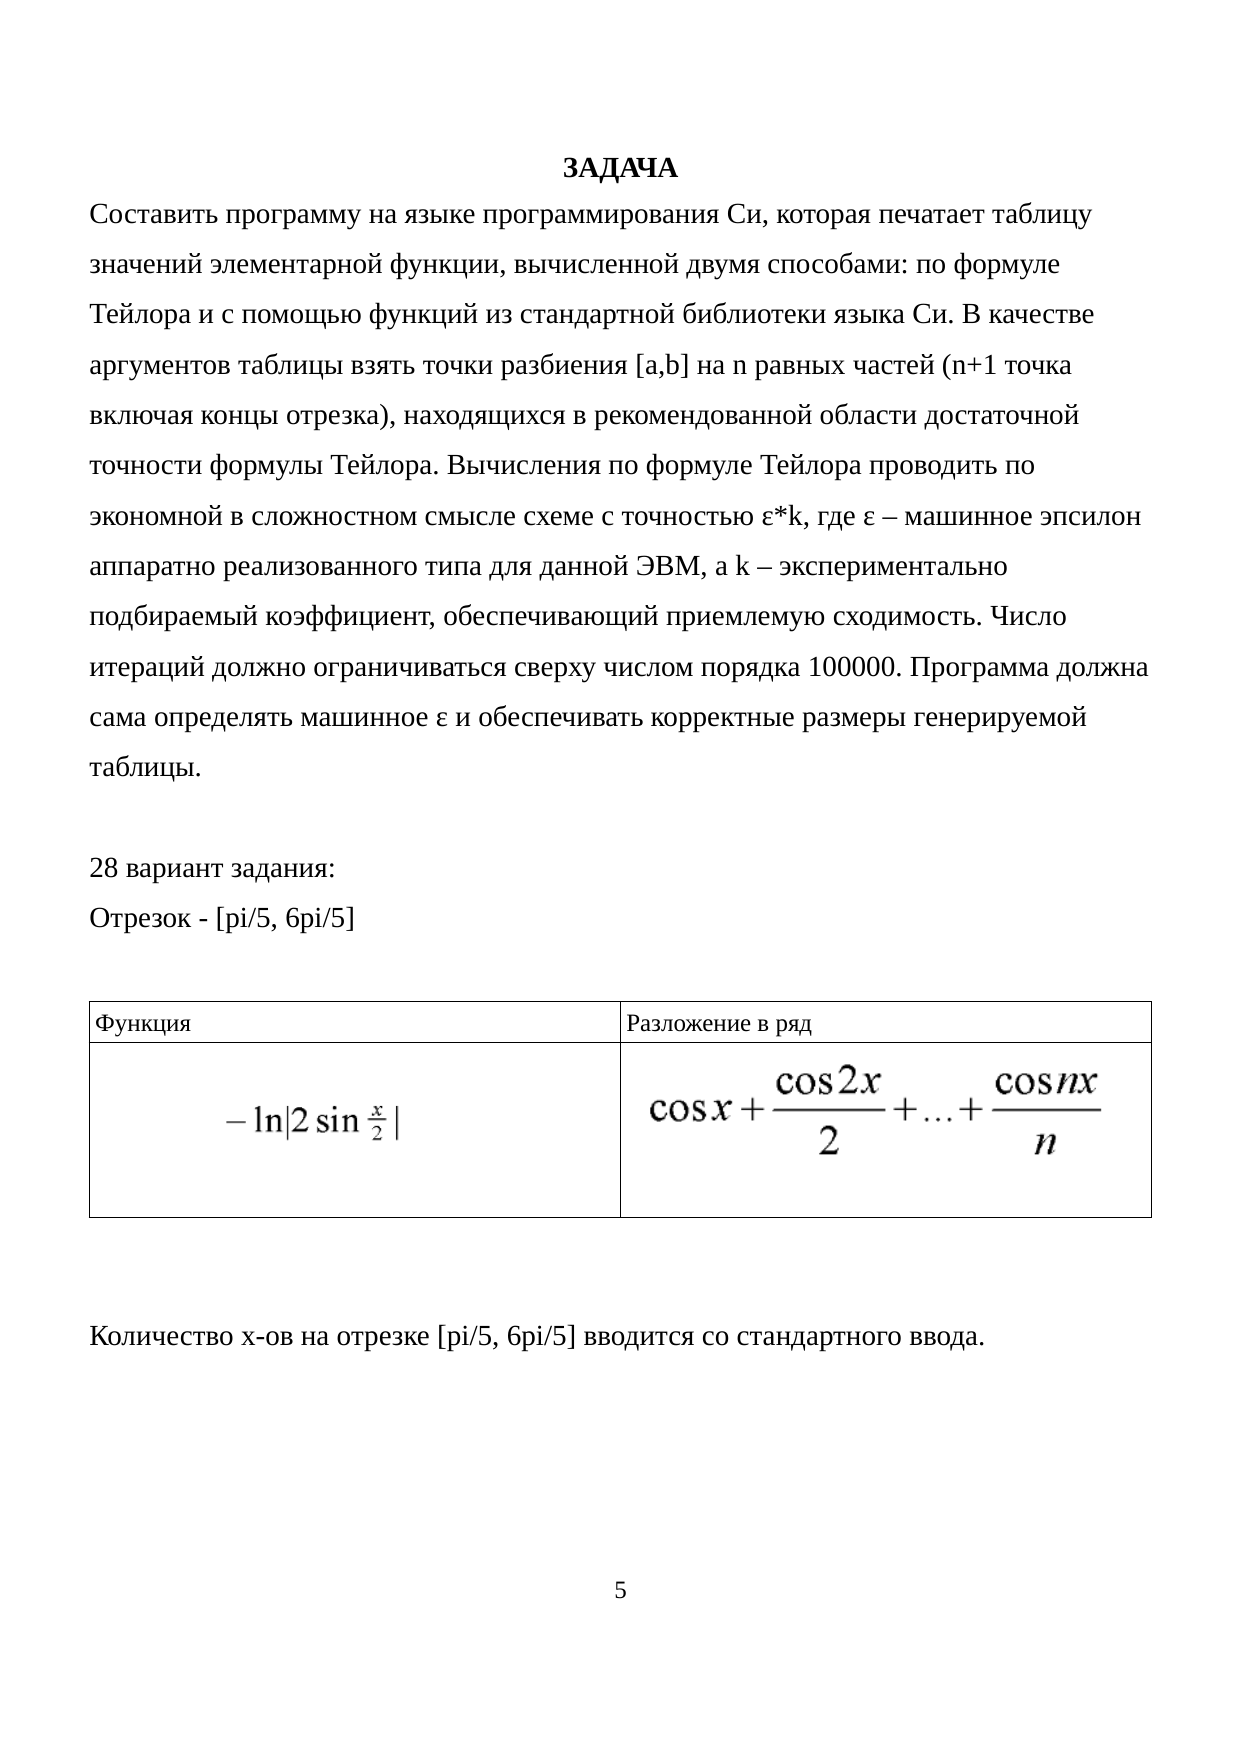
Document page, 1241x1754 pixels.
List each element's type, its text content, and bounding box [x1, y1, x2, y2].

picture [627, 1058, 1148, 1161]
subtitle Задача [89, 150, 1152, 183]
table_header Разложение в ряд [621, 1002, 1151, 1042]
text 28 вариант задания: [89, 850, 1152, 883]
text Составить программу на языке программирования Си, которая печатает таблицу значений элементарной функции, вычисленной двумя способами: по формуле Тейлора и с помощью функций из стандартной библиотеки языка Си. В качестве аргументов таблицы взять точки разбиения [a,b] на n равных частей (n+1 точка включая концы отрезка), находящихся в рекомендованной области достаточной точности формулы Тейлора. Вычисления по формуле Тейлора проводить по экономной в сложностном смысле схеме с точностью ε*k, где ε – машинное эпсилон аппаратно реализованного типа для данной ЭВМ, а k – экспериментально подбираемый коэффициент, обеспечивающий приемлемую сходимость. Число итераций должно ограничиваться сверху числом порядка 100000. Программа должна сама определять машинное ε и обеспечивать корректные размеры генерируемой таблицы. [89, 196, 1152, 783]
table_header Функция [90, 1002, 620, 1042]
table_cell [90, 1043, 620, 1217]
table_cell [621, 1043, 1151, 1217]
text Количество x-ов на отрезке [pi/5, 6pi/5] вводится со стандартного ввода. [89, 1318, 1152, 1352]
picture [223, 1085, 411, 1158]
text Отрезок - [pi/5, 6pi/5] [89, 900, 1152, 934]
